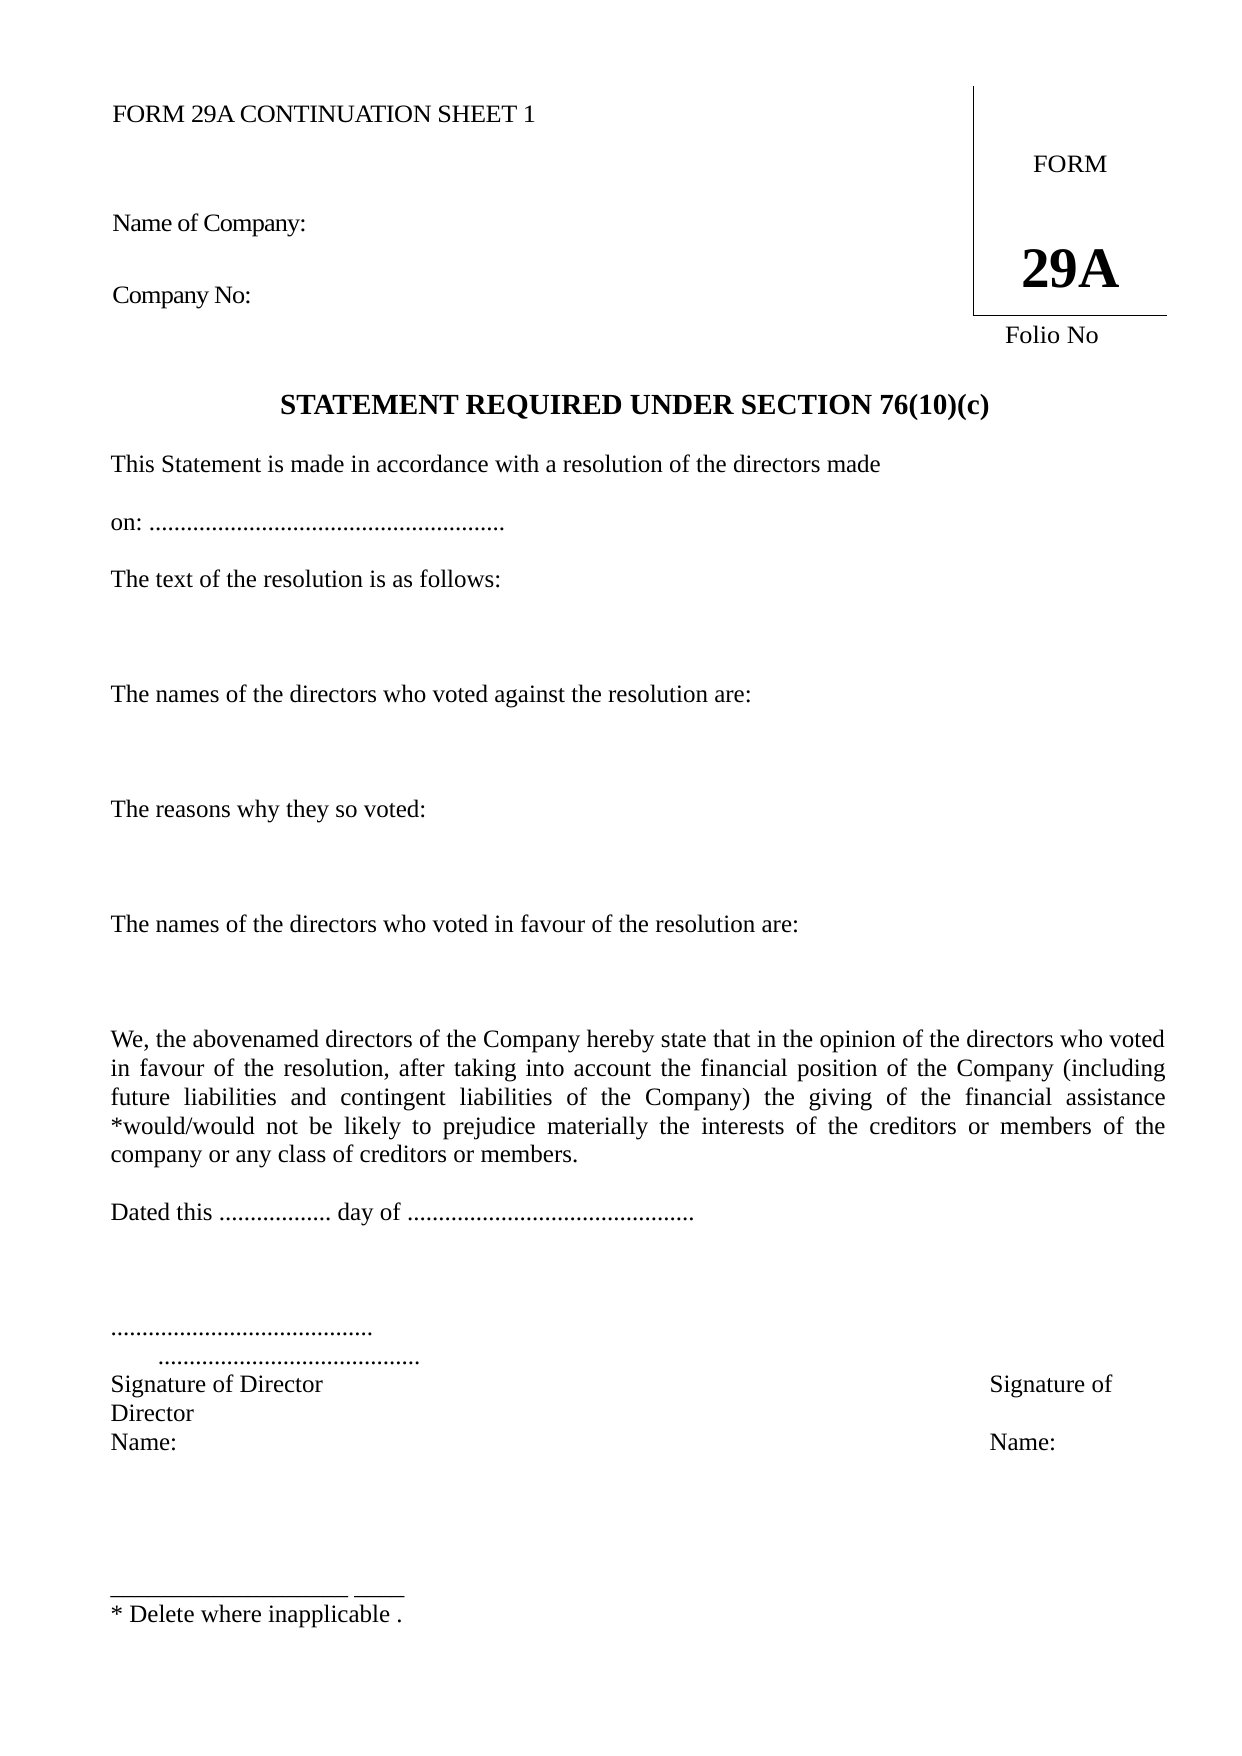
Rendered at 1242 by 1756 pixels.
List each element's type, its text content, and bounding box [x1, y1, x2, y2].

text We, the abovenamed directors of the Company hereby state that in the opinion of the directors who voted in favour of the resolution, after taking into account the financial position of the Company (including future liabilities and contingent liabilities of the Company) the giving of the financial assistance *would/would not be likely to prejudice materially the interests of the creditors or members of the company or any class of creditors or members. [110, 1024, 1167, 1168]
text The text of the resolution is as follows: [110, 564, 1167, 593]
table_header [924, 86, 973, 315]
text The names of the directors who voted against the resolution are: [110, 679, 1167, 708]
text Dated this .................. day of .............................................. [110, 1197, 1167, 1226]
table_cell [106, 315, 923, 358]
text <for each="line in get_2directorin1line(o.id)"> [110, 1226, 1167, 1254]
text The names of the directors who voted in favour of the resolution are: [110, 909, 1167, 938]
text Name: <line['director1']> <if test="line['director2']!=''">Name: <line['director2']></if> [110, 1427, 1167, 1484]
table_header FORM 29A [974, 86, 1167, 315]
table_header FORM 29A CONTINUATION SHEET 1 Name of Company: <o.name> Company No: <o.uen> [106, 86, 923, 315]
table_cell Folio No [974, 316, 1167, 358]
text The reasons why they so voted: [110, 794, 1167, 823]
text STATEMENT REQUIRED UNDER SECTION 76(10)(c) [110, 387, 1167, 421]
text on: ......................................................... [110, 507, 1167, 536]
text * Delete where inapplicable . [110, 1599, 1167, 1628]
text Signature of Director <if test="line['director2']!=''">Signature of Director </if> [110, 1369, 1167, 1427]
text </for> [110, 1484, 1167, 1513]
text This Statement is made in accordance with a resolution of the directors made [110, 449, 1167, 478]
table_cell [924, 315, 973, 358]
text .......................................... <if test="line['director2']!=''">.......................................... </if> [110, 1312, 1167, 1369]
text ___________________ ____ [110, 1571, 1167, 1599]
